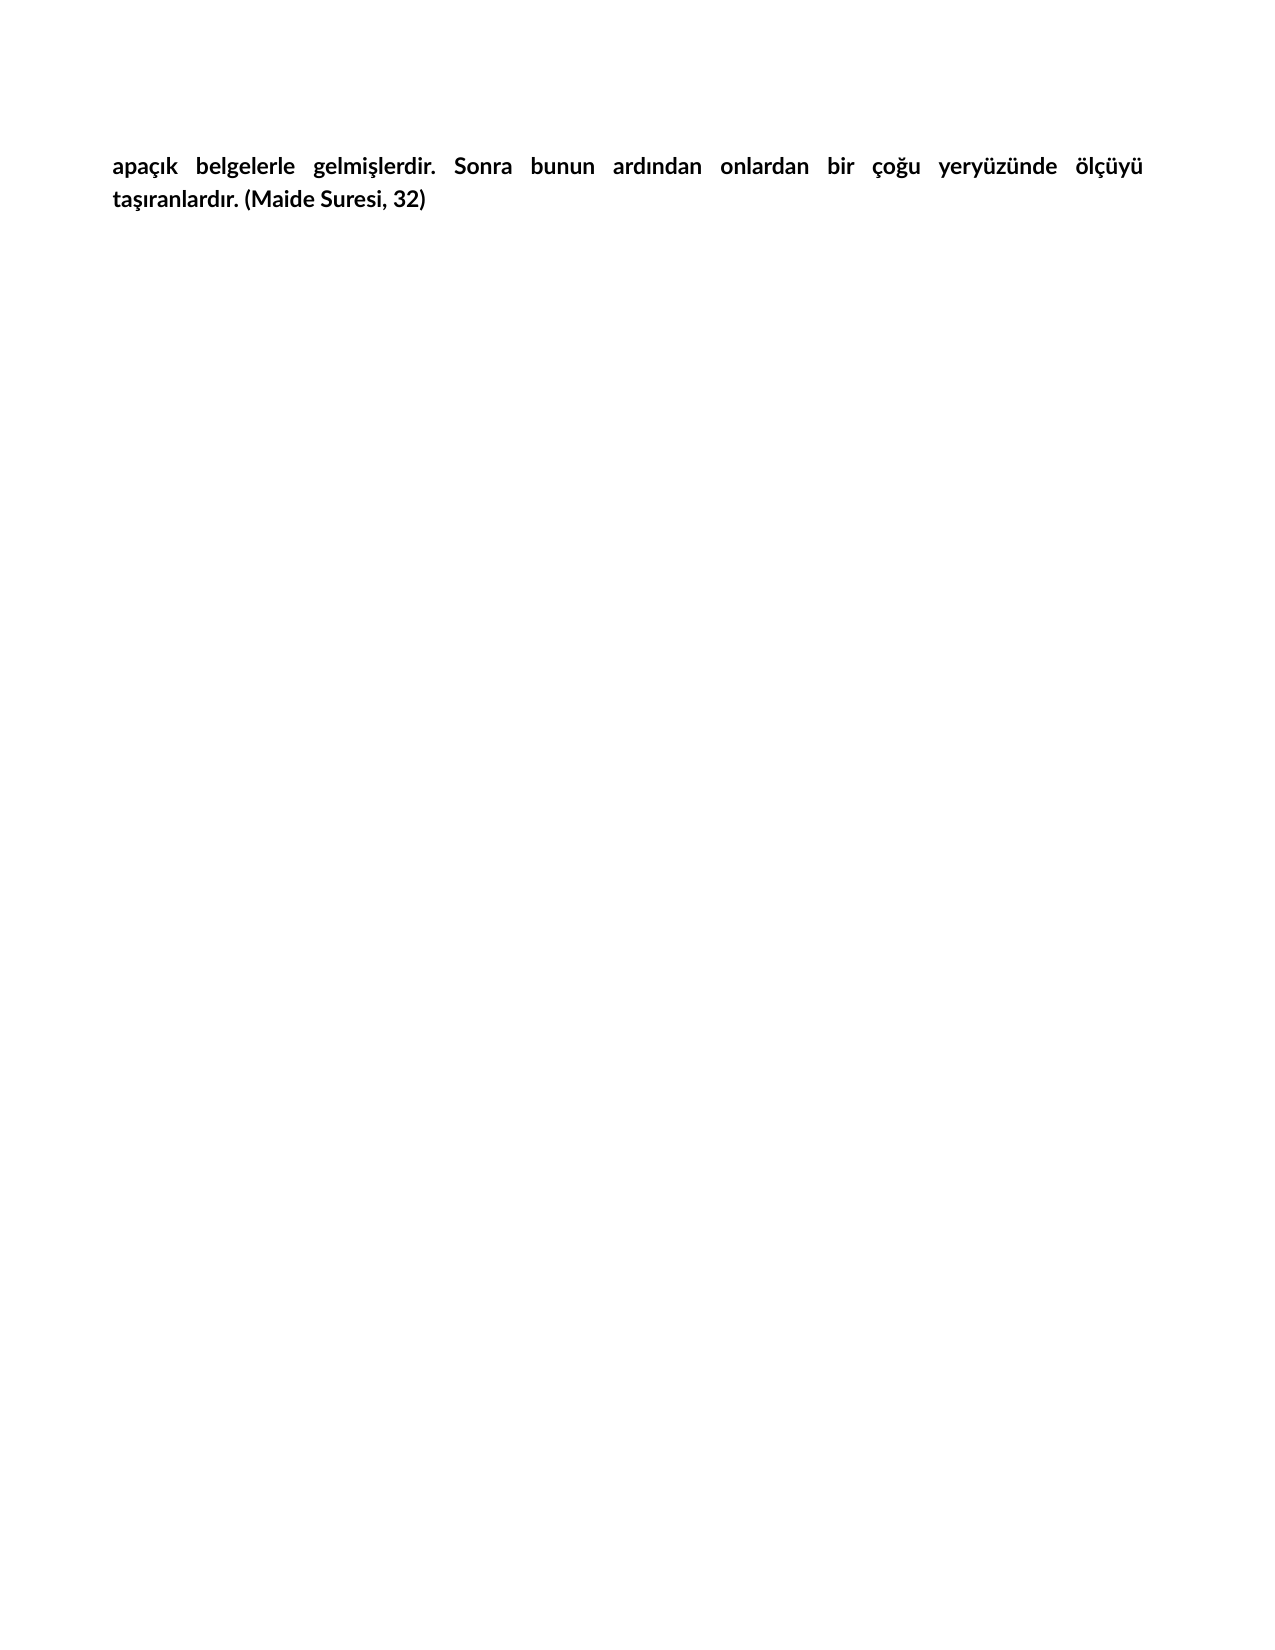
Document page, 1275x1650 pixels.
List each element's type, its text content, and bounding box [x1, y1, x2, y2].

text apaçık belgelerle gelmişlerdir. Sonra bunun ardından onlardan bir çoğu yeryüzünde ölçüyü taşıranlardır. (Maide Suresi, 32) [112, 148, 1145, 214]
